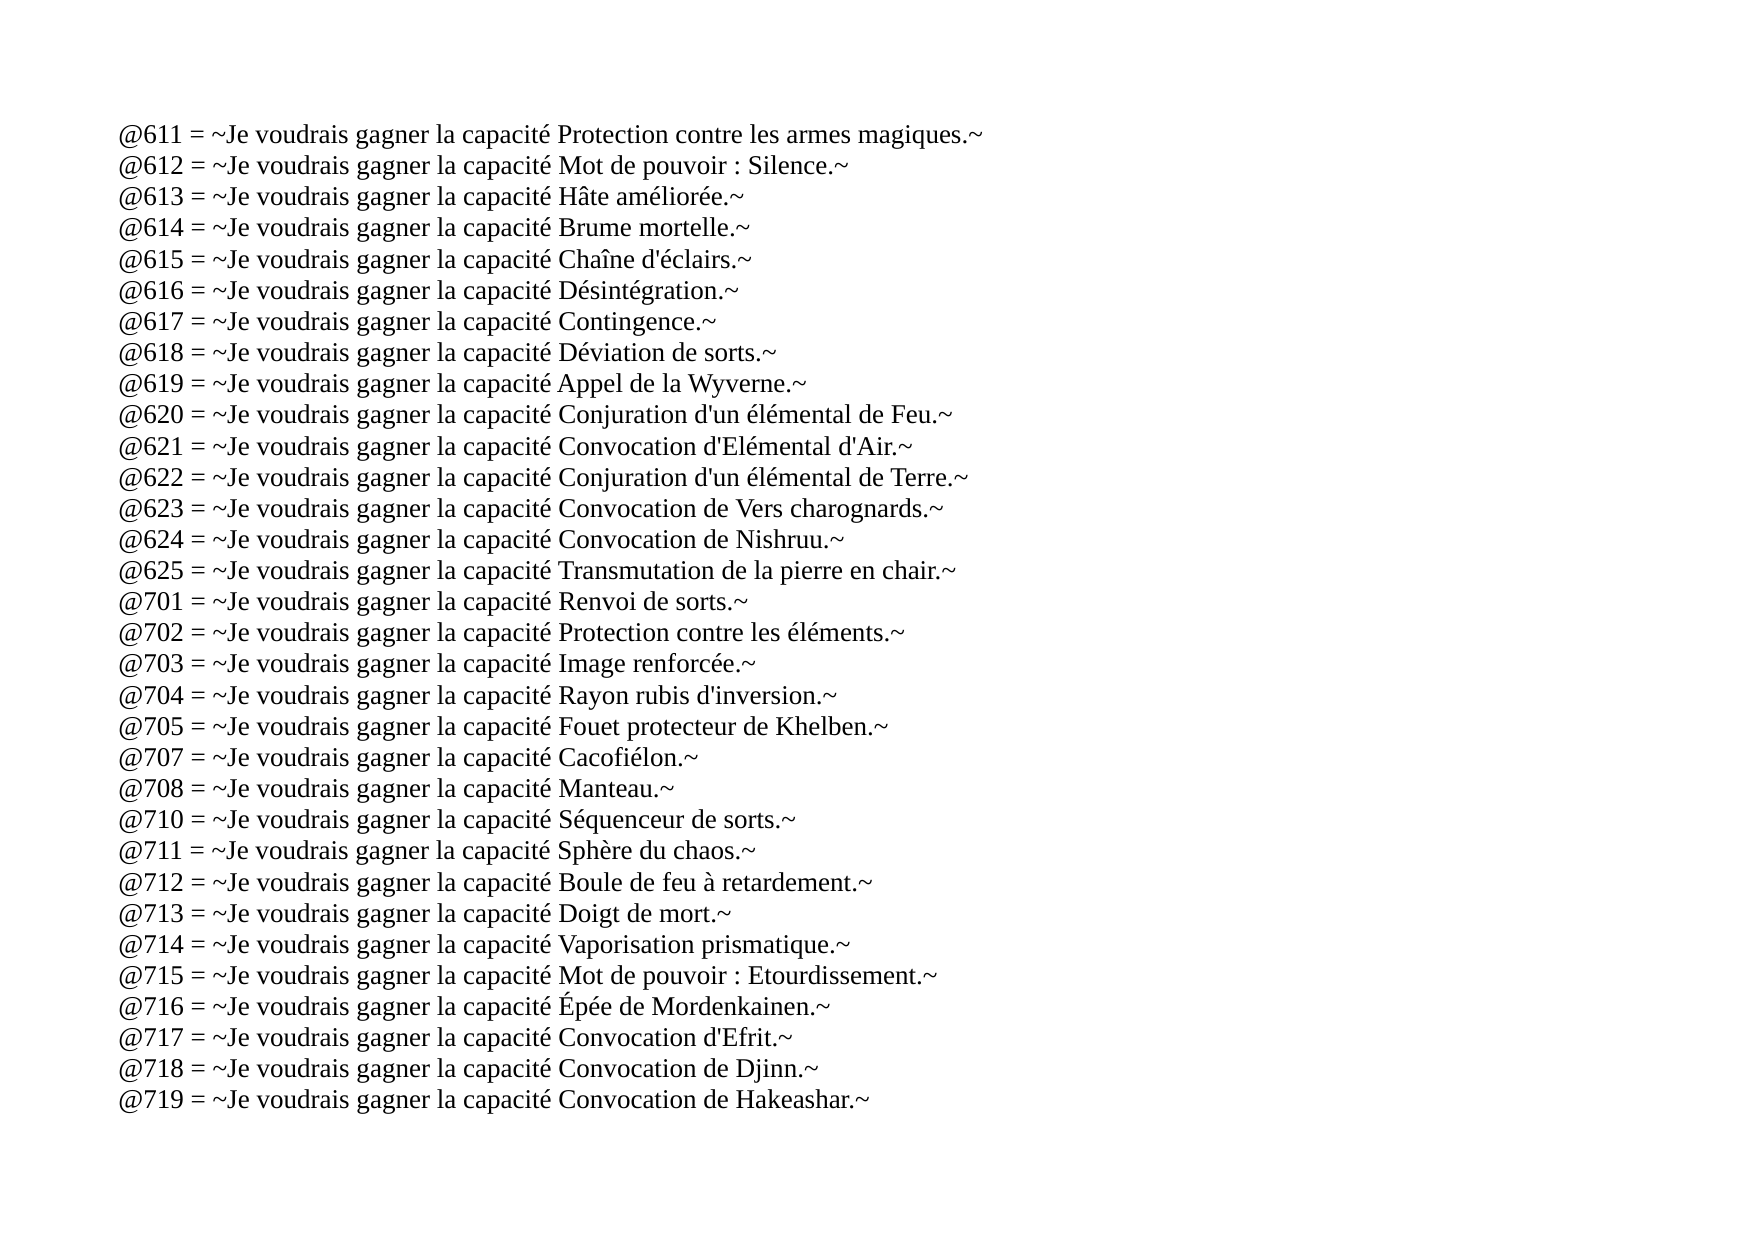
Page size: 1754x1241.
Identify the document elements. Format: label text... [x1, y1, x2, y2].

text @703 = ~Je voudrais gagner la capacité Image renforcée.~ [118, 648, 1636, 679]
text @714 = ~Je voudrais gagner la capacité Vaporisation prismatique.~ [118, 928, 1636, 959]
text @711 = ~Je voudrais gagner la capacité Sphère du chaos.~ [118, 834, 1636, 866]
text @616 = ~Je voudrais gagner la capacité Désintégration.~ [118, 274, 1636, 305]
text @613 = ~Je voudrais gagner la capacité Hâte améliorée.~ [118, 180, 1636, 212]
text @615 = ~Je voudrais gagner la capacité Chaîne d'éclairs.~ [118, 243, 1636, 274]
text @712 = ~Je voudrais gagner la capacité Boule de feu à retardement.~ [118, 866, 1636, 897]
text @617 = ~Je voudrais gagner la capacité Contingence.~ [118, 305, 1636, 336]
text @708 = ~Je voudrais gagner la capacité Manteau.~ [118, 772, 1636, 803]
text @704 = ~Je voudrais gagner la capacité Rayon rubis d'inversion.~ [118, 679, 1636, 710]
text @702 = ~Je voudrais gagner la capacité Protection contre les éléments.~ [118, 616, 1636, 648]
text @614 = ~Je voudrais gagner la capacité Brume mortelle.~ [118, 212, 1636, 243]
text @612 = ~Je voudrais gagner la capacité Mot de pouvoir : Silence.~ [118, 149, 1636, 180]
text @713 = ~Je voudrais gagner la capacité Doigt de mort.~ [118, 897, 1636, 928]
text @710 = ~Je voudrais gagner la capacité Séquenceur de sorts.~ [118, 803, 1636, 834]
text @623 = ~Je voudrais gagner la capacité Convocation de Vers charognards.~ [118, 492, 1636, 523]
text @719 = ~Je voudrais gagner la capacité Convocation de Hakeashar.~ [118, 1084, 1636, 1115]
text @624 = ~Je voudrais gagner la capacité Convocation de Nishruu.~ [118, 523, 1636, 554]
text @718 = ~Je voudrais gagner la capacité Convocation de Djinn.~ [118, 1052, 1636, 1084]
text @611 = ~Je voudrais gagner la capacité Protection contre les armes magiques.~ [118, 118, 1636, 149]
text @715 = ~Je voudrais gagner la capacité Mot de pouvoir : Etourdissement.~ [118, 959, 1636, 990]
text @705 = ~Je voudrais gagner la capacité Fouet protecteur de Khelben.~ [118, 710, 1636, 741]
text @625 = ~Je voudrais gagner la capacité Transmutation de la pierre en chair.~ [118, 554, 1636, 585]
text @618 = ~Je voudrais gagner la capacité Déviation de sorts.~ [118, 336, 1636, 367]
text @717 = ~Je voudrais gagner la capacité Convocation d'Efrit.~ [118, 1021, 1636, 1052]
text @622 = ~Je voudrais gagner la capacité Conjuration d'un élémental de Terre.~ [118, 461, 1636, 492]
text @701 = ~Je voudrais gagner la capacité Renvoi de sorts.~ [118, 585, 1636, 616]
text @716 = ~Je voudrais gagner la capacité Épée de Mordenkainen.~ [118, 990, 1636, 1021]
text @621 = ~Je voudrais gagner la capacité Convocation d'Elémental d'Air.~ [118, 429, 1636, 461]
text @707 = ~Je voudrais gagner la capacité Cacofiélon.~ [118, 741, 1636, 772]
text @619 = ~Je voudrais gagner la capacité Appel de la Wyverne.~ [118, 367, 1636, 398]
text @620 = ~Je voudrais gagner la capacité Conjuration d'un élémental de Feu.~ [118, 398, 1636, 429]
